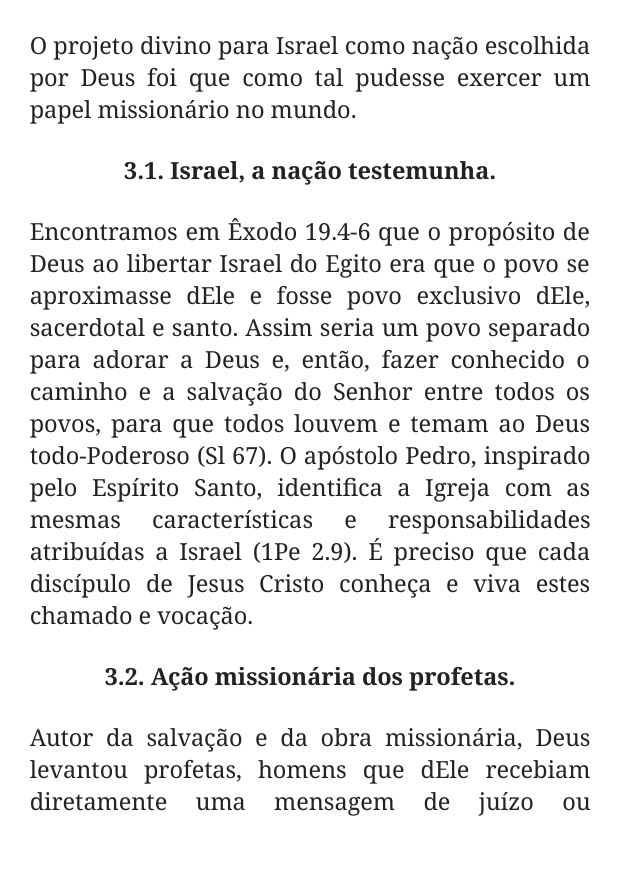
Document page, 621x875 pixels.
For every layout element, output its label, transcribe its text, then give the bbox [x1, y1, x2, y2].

text Encontramos em Êxodo 19.4-6 que o propósito de Deus ao libertar Israel do Egito era que o povo se aproximasse dEle e fosse povo exclusivo dEle, sacerdotal e santo. Assim seria um povo separado para adorar a Deus e, então, fazer conhecido o caminho e a salvação do Senhor entre todos os povos, para que todos louvem e temam ao Deus todo-Poderoso (Sl 67). O apóstolo Pedro, inspirado pelo Espírito Santo, identifica a Igreja com as mesmas características e responsabilidades atribuídas a Israel (1Pe 2.9). É preciso que cada discípulo de Jesus Cristo conheça e viva estes chamado e vocação. [29, 216, 591, 631]
text 3.1. Israel, a nação testemunha. [29, 154, 591, 186]
text 3.2. Ação missionária dos profetas. [29, 660, 591, 692]
text Autor da salvação e da obra missionária, Deus levantou profetas, homens que dEle recebiam diretamente uma mensagem de juízo ou [29, 722, 591, 817]
text O projeto divino para Israel como nação escolhida por Deus foi que como tal pudesse exercer um papel missionário no mundo. [29, 29, 591, 125]
